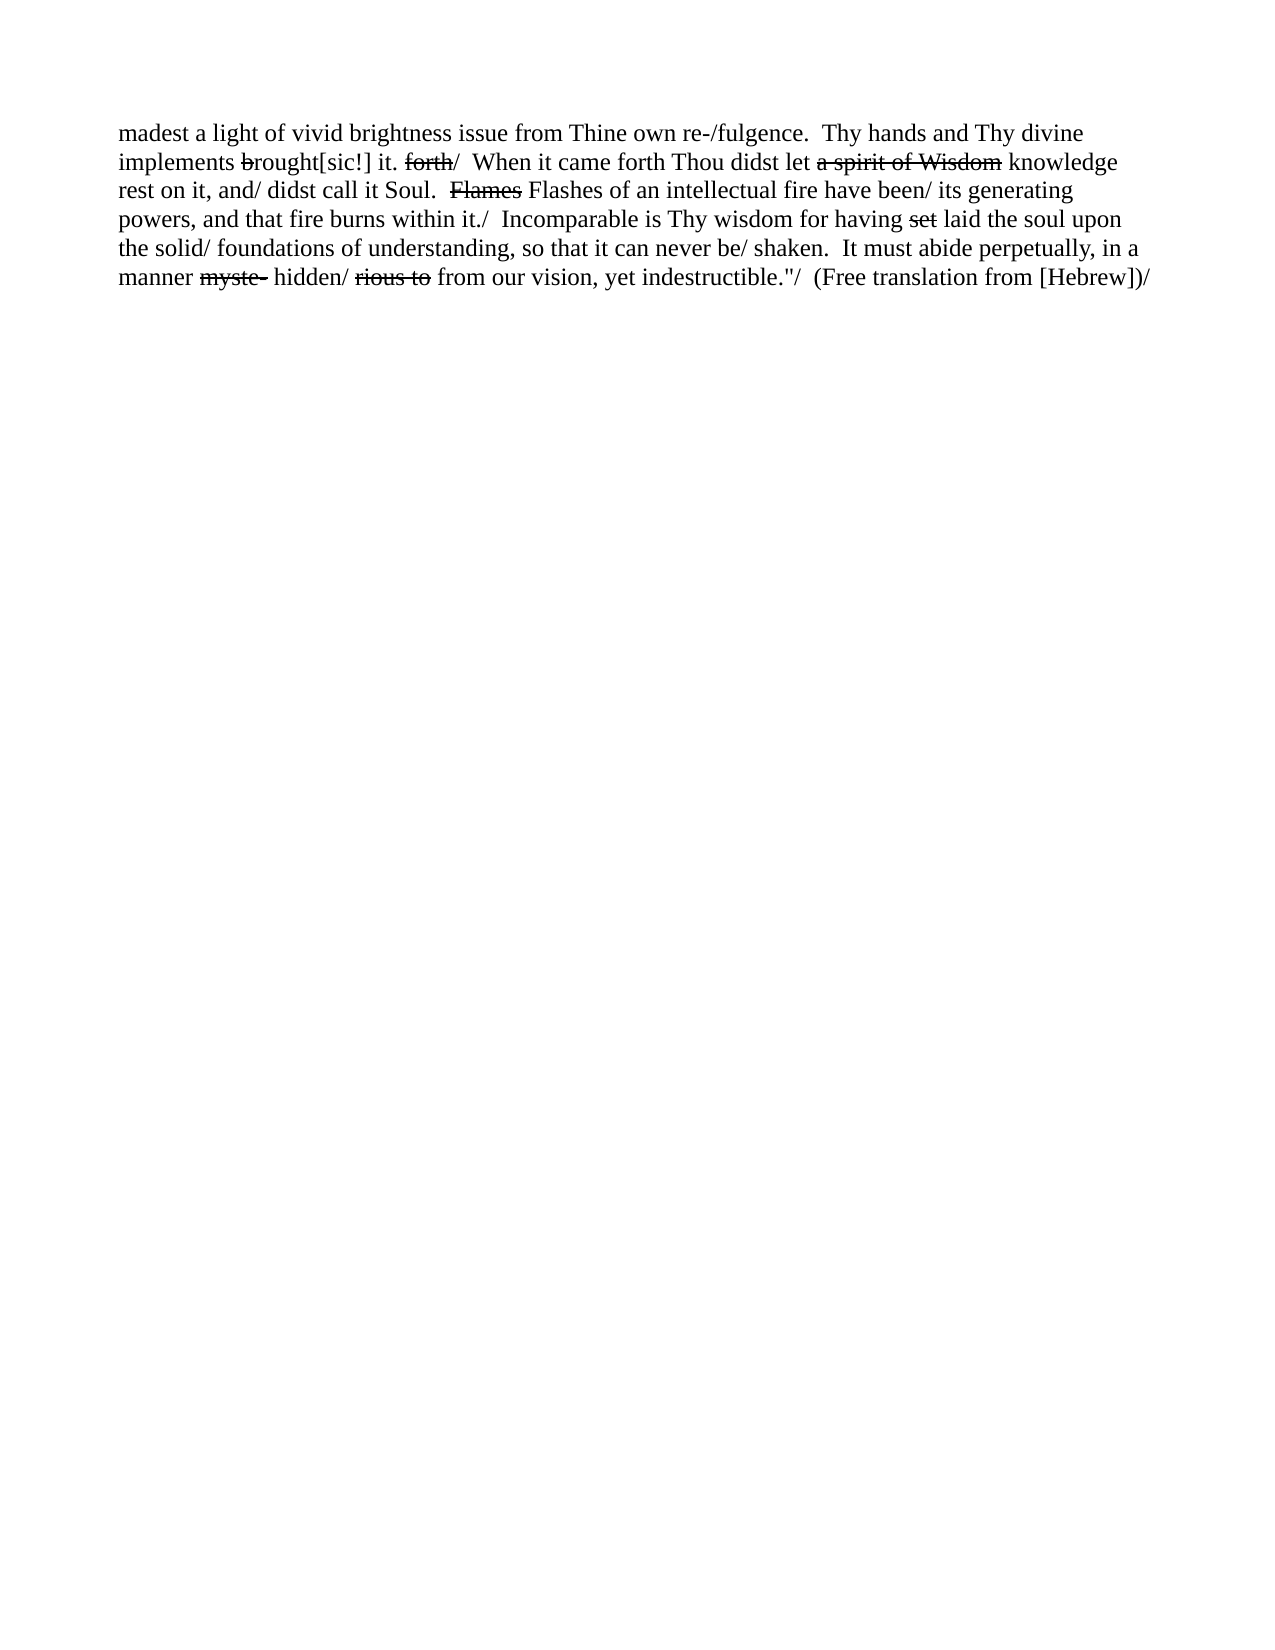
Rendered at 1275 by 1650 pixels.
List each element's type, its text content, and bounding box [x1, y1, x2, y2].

text madest a light of vivid brightness issue from Thine own re-/fulgence. Thy hands and Thy divine implements brought[sic!] it. forth/ When it came forth Thou didst let a spirit of Wisdom knowledge rest on it, and/ didst call it Soul. Flames Flashes of an intellectual fire have been/ its generating powers, and that fire burns within it./ Incomparable is Thy wisdom for having set laid the soul upon the solid/ foundations of understanding, so that it can never be/ shaken. It must abide perpetually, in a manner myste- hidden/ rious to from our vision, yet indestructible."/ (Free translation from [Hebrew])/ [118, 118, 1157, 291]
